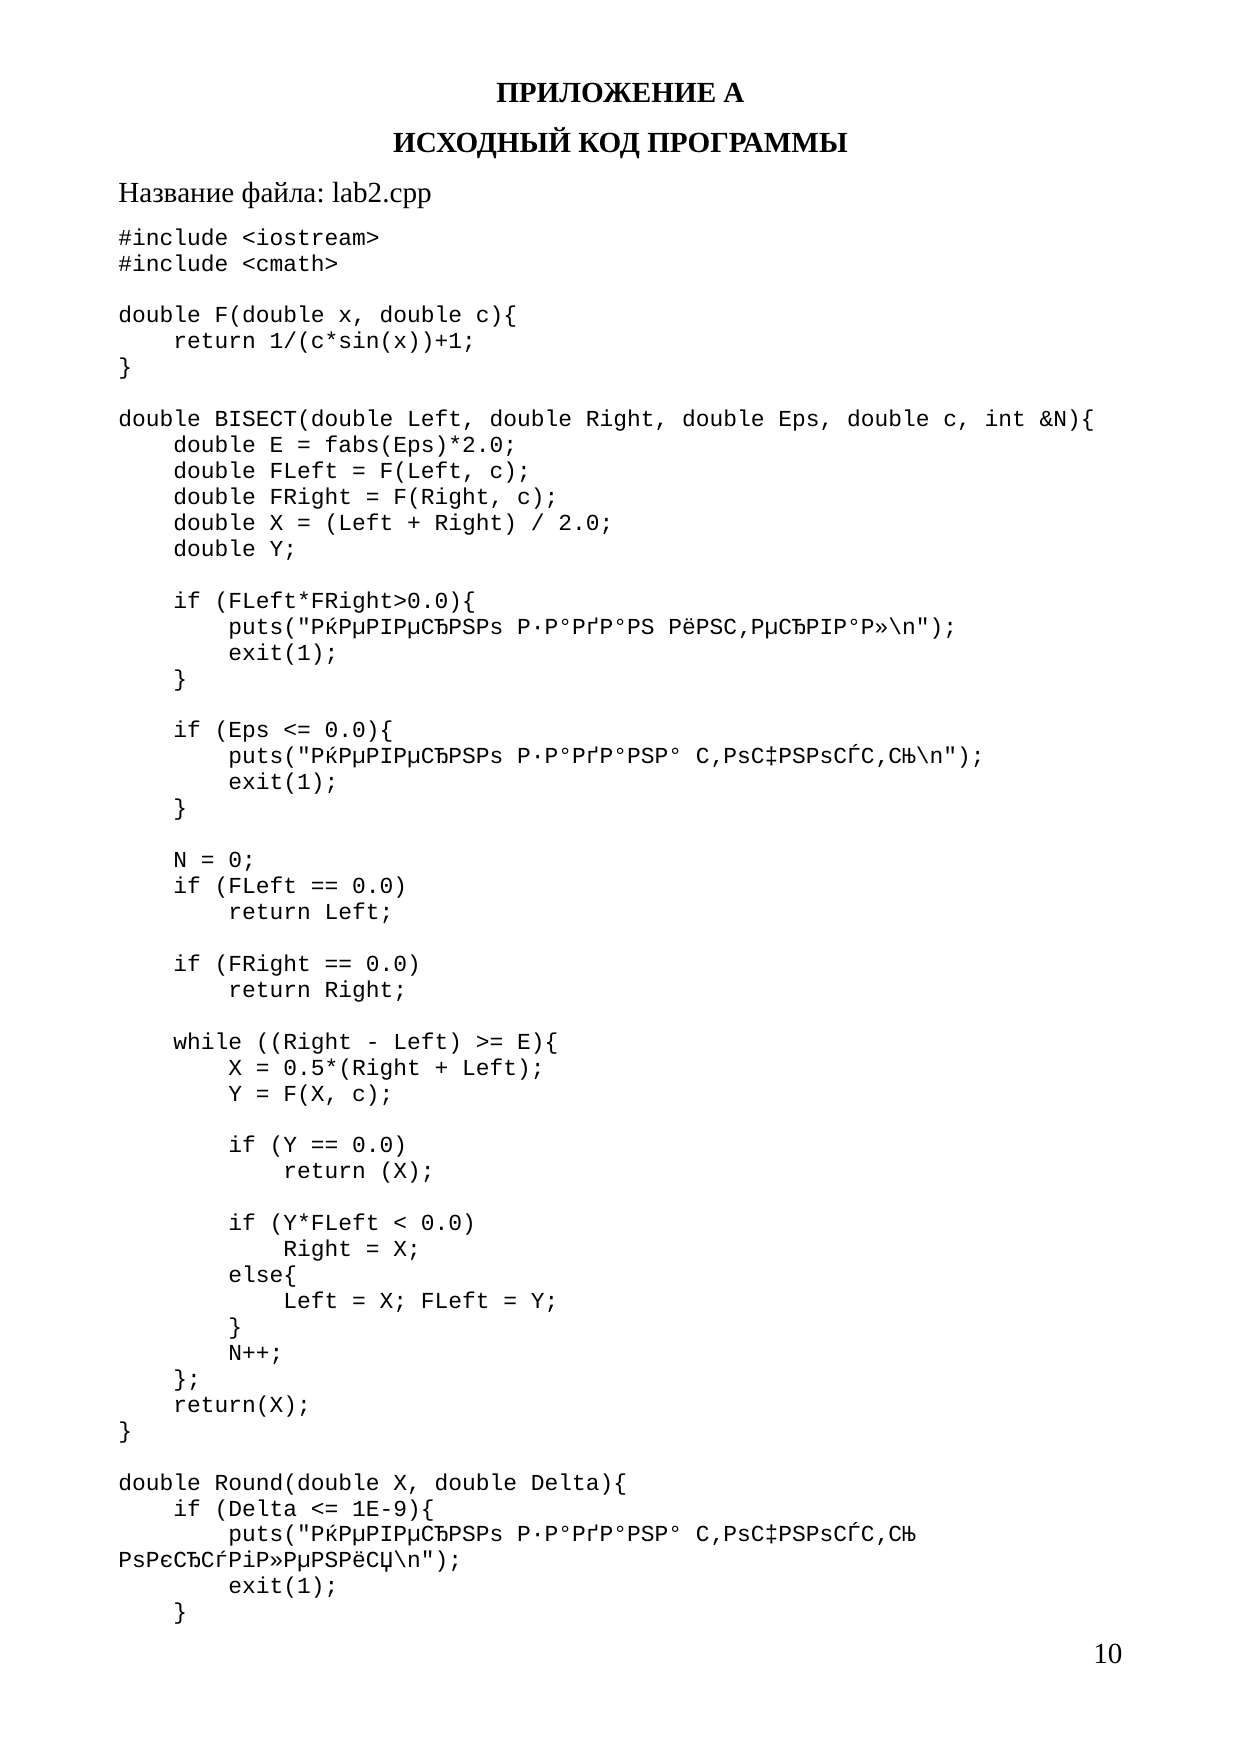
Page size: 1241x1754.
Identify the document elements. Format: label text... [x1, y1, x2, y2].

text if (FLeft*FRight>0.0){ [118, 589, 1122, 615]
text Название файла: lab2.cpp [118, 176, 1122, 209]
text double Y; [118, 537, 1122, 563]
text puts("РќРµРІРµСЂРЅРѕ Р·Р°РґР°РЅ РёРЅС‚РµСЂРІР°Р»\n"); [118, 615, 1122, 641]
text if (Delta <= 1E-9){ [118, 1497, 1122, 1523]
text double X = (Left + Right) / 2.0; [118, 511, 1122, 537]
text exit(1); [118, 1575, 1122, 1601]
text double F(double x, double c){ [118, 304, 1122, 330]
text else{ [118, 1263, 1122, 1289]
text N = 0; [118, 848, 1122, 874]
text return Left; [118, 900, 1122, 926]
text double FRight = F(Right, c); [118, 485, 1122, 511]
text }; [118, 1367, 1122, 1393]
text while ((Right - Left) >= E){ [118, 1030, 1122, 1056]
text return (X); [118, 1160, 1122, 1186]
text } [118, 797, 1122, 822]
text double FLeft = F(Left, c); [118, 459, 1122, 485]
text double BISECT(double Left, double Right, double Eps, double c, int &N){ [118, 407, 1122, 433]
text return Right; [118, 978, 1122, 1004]
text Left = X; FLeft = Y; [118, 1289, 1122, 1315]
text if (Y == 0.0) [118, 1134, 1122, 1160]
text puts("РќРµРІРµСЂРЅРѕ Р·Р°РґР°РЅР° С‚РѕС‡РЅРѕСЃС‚СЊ\n"); [118, 745, 1122, 771]
text if (FRight == 0.0) [118, 952, 1122, 978]
text #include <iostream> [118, 226, 1122, 252]
text exit(1); [118, 641, 1122, 667]
text double Round(double X, double Delta){ [118, 1471, 1122, 1497]
text Right = X; [118, 1237, 1122, 1263]
text Y = F(X, c); [118, 1082, 1122, 1108]
text return 1/(c*sin(x))+1; [118, 330, 1122, 356]
text exit(1); [118, 771, 1122, 797]
text } [118, 1315, 1122, 1341]
text } [118, 1419, 1122, 1445]
text X = 0.5*(Right + Left); [118, 1056, 1122, 1082]
text puts("РќРµРІРµСЂРЅРѕ Р·Р°РґР°РЅР° С‚РѕС‡РЅРѕСЃС‚СЊ РѕРєСЂСѓРіР»РµРЅРёСЏ\n"); [118, 1523, 1122, 1575]
text if (FLeft == 0.0) [118, 874, 1122, 900]
text if (Eps <= 0.0){ [118, 719, 1122, 745]
text N++; [118, 1341, 1122, 1367]
text if (Y*FLeft < 0.0) [118, 1212, 1122, 1237]
text } [118, 1601, 1122, 1627]
text double E = fabs(Eps)*2.0; [118, 433, 1122, 459]
text #include <cmath> [118, 252, 1122, 278]
text } [118, 356, 1122, 382]
text } [118, 667, 1122, 693]
subtitle Приложение А Исходный код программы [118, 75, 1122, 159]
text return(X); [118, 1393, 1122, 1419]
